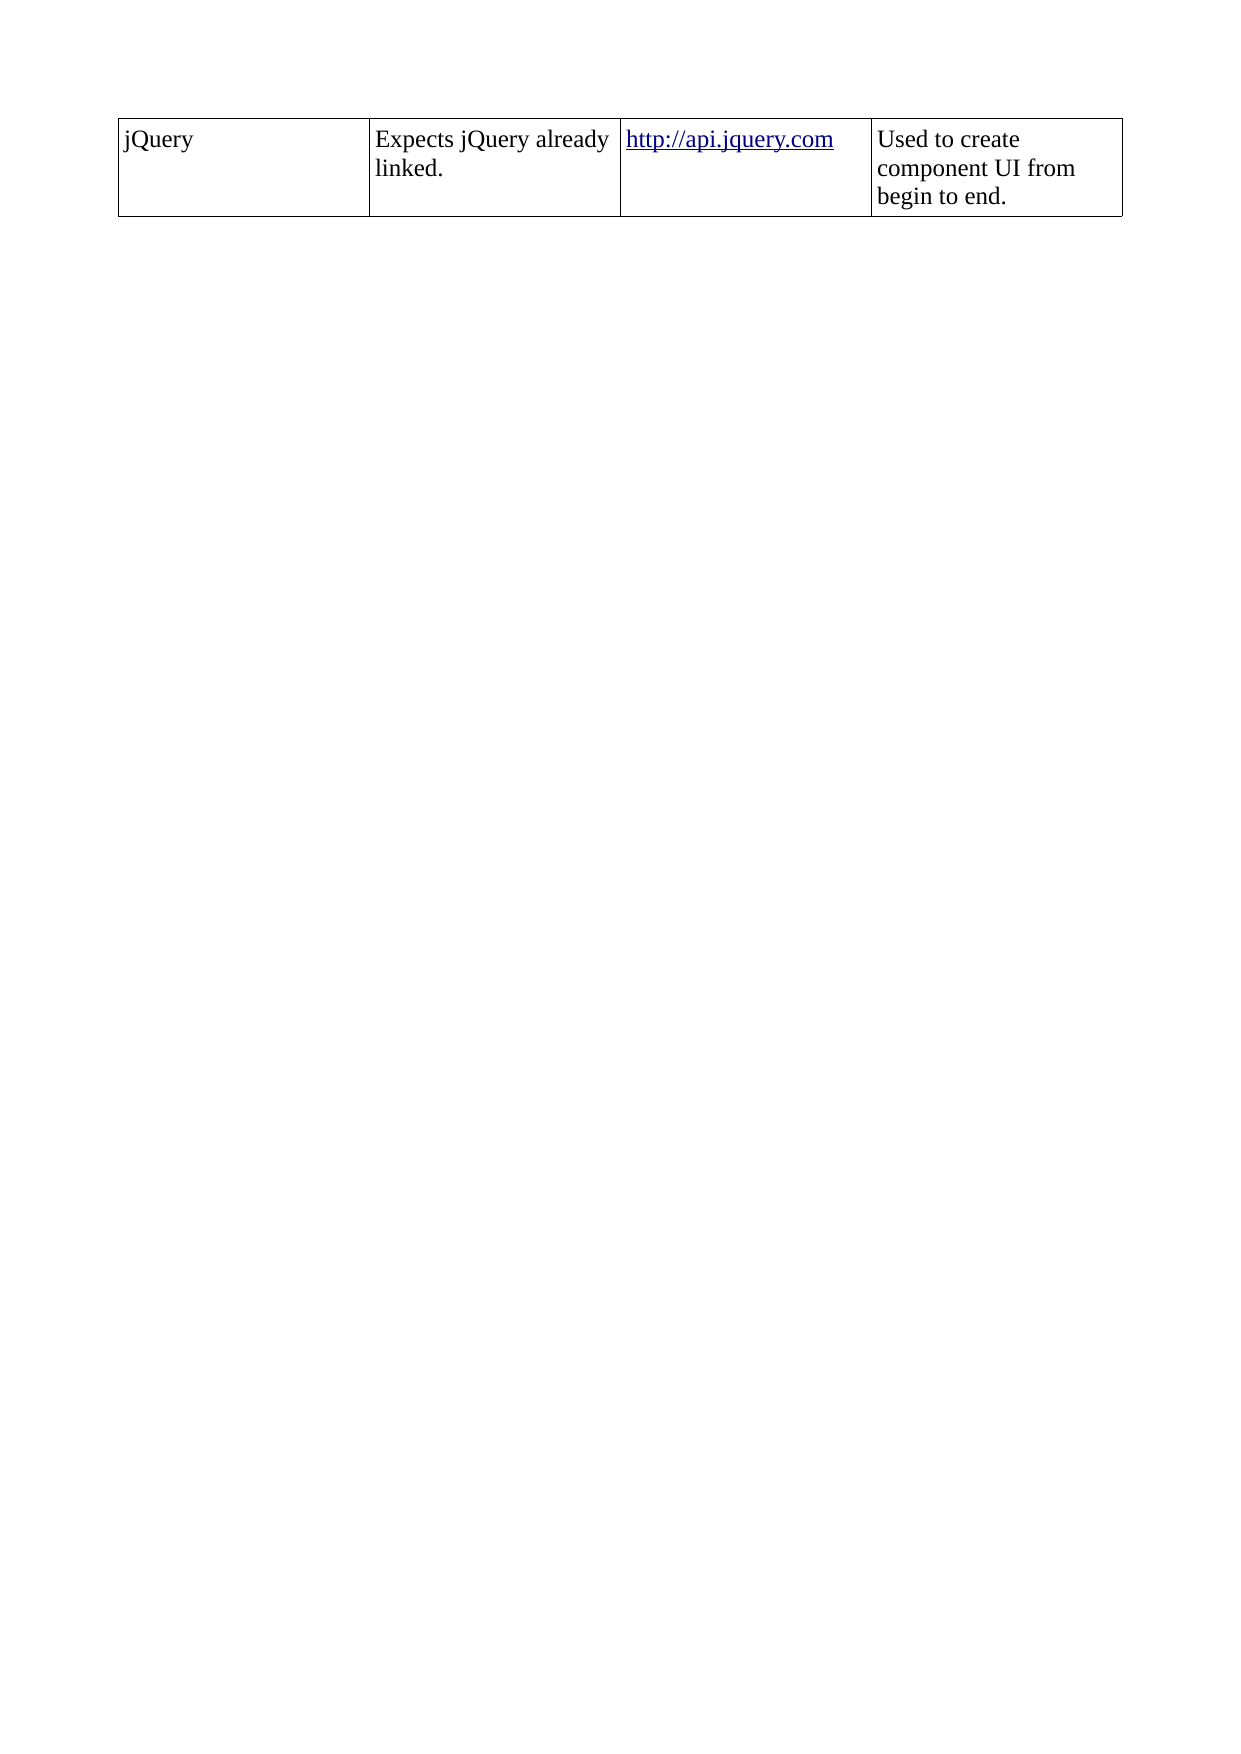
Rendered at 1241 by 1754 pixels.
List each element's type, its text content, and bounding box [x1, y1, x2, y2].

table_cell http://api.jquery.com [621, 119, 871, 216]
table_cell jQuery [119, 119, 369, 216]
table_cell Used to create component UI from begin to end. [872, 119, 1122, 216]
table_cell Expects jQuery already linked. [370, 119, 620, 216]
